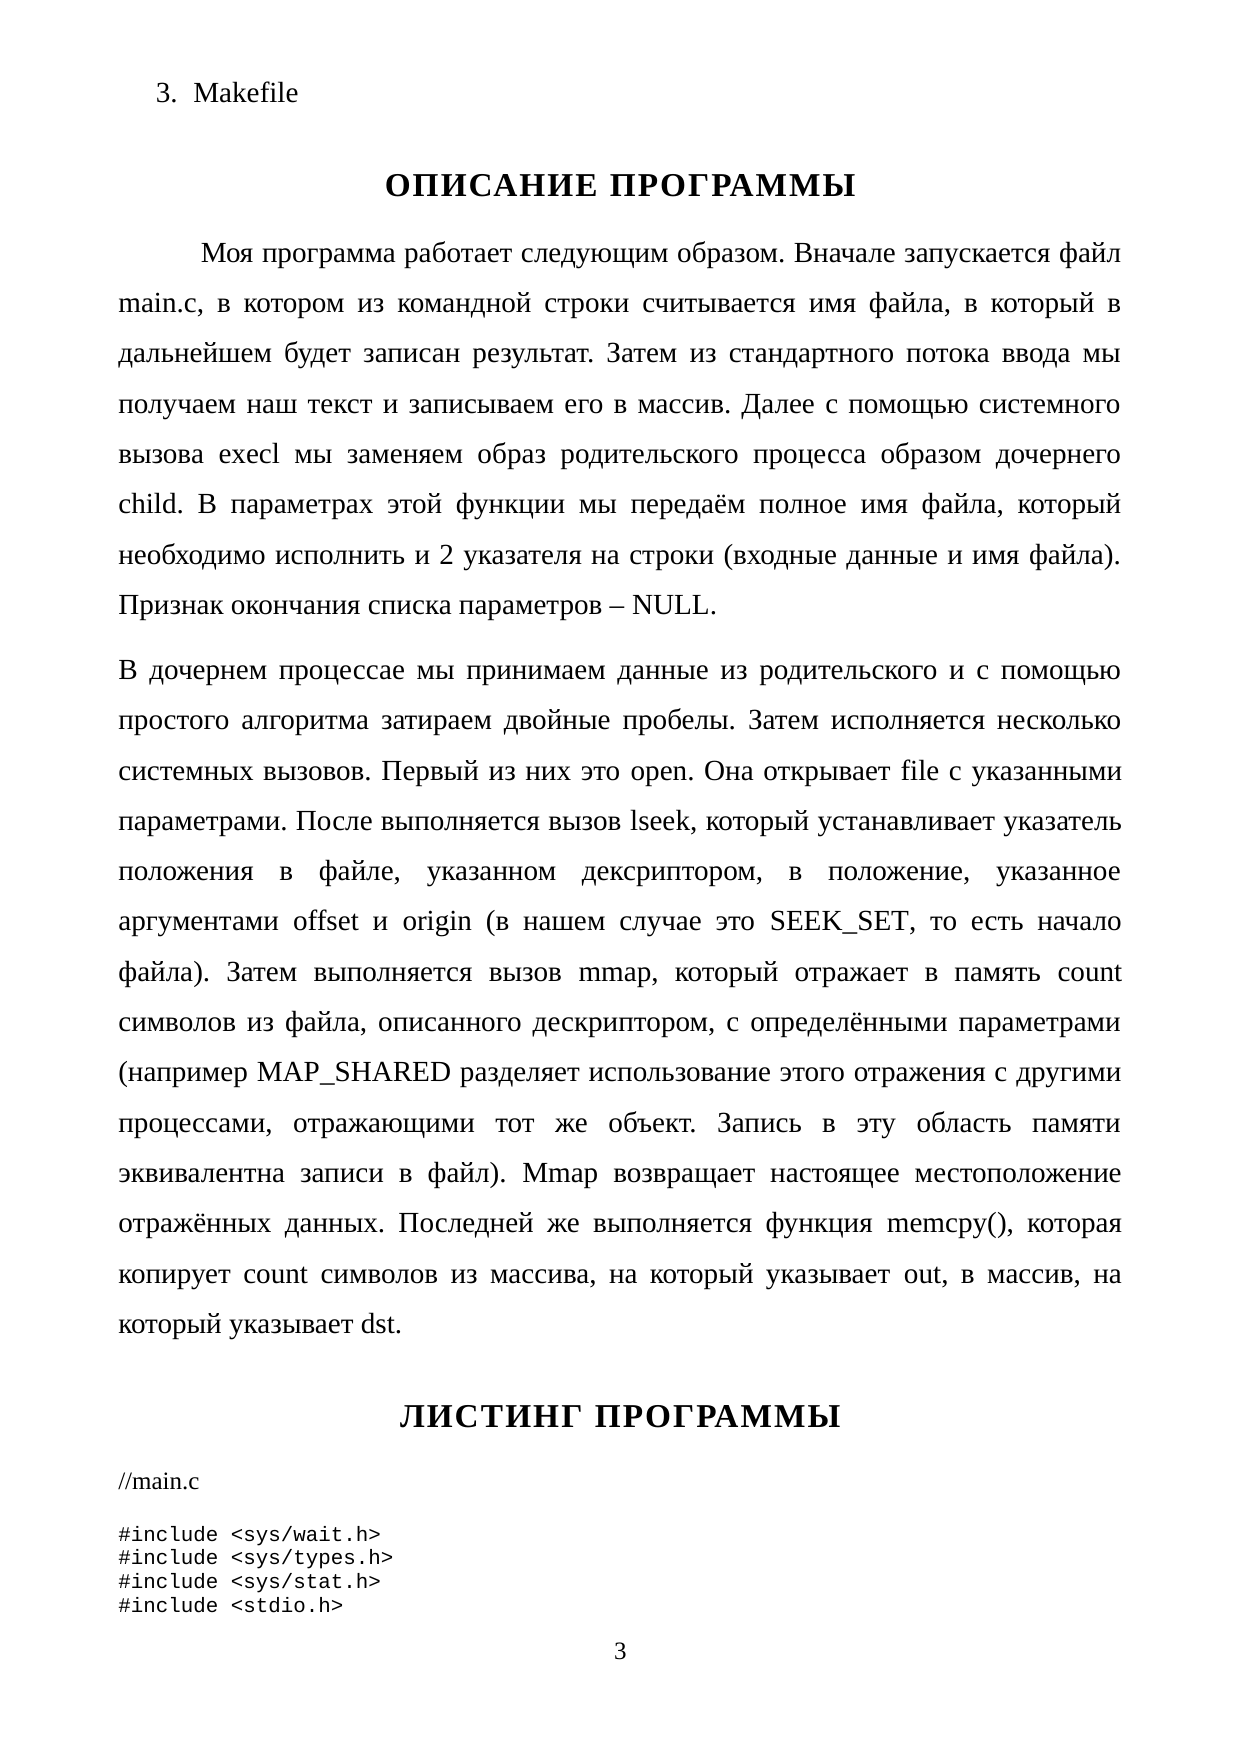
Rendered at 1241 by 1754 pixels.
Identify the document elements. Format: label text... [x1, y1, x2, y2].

subtitle Описание программы [118, 165, 1122, 203]
text //main.c [118, 1466, 1122, 1495]
text #include <stdio.h> [118, 1594, 1122, 1618]
text Моя программа работает следующим образом. Вначале запускается файл main.c, в котором из командной строки считывается имя файла, в который в дальнейшем будет записан результат. Затем из стандартного потока ввода мы получаем наш текст и записываем его в массив. Далее с помощью системного вызова execl мы заменяем образ родительского процесса образом дочернего child. В параметрах этой функции мы передаём полное имя файла, который необходимо исполнить и 2 указателя на строки (входные данные и имя файла). Признак окончания списка параметров – NULL. [118, 235, 1122, 621]
text #include <sys/types.h> [118, 1547, 1122, 1571]
text #include <sys/stat.h> [118, 1571, 1122, 1594]
subtitle Листинг программы [118, 1396, 1122, 1434]
list Makefile [156, 75, 1122, 108]
text #include <sys/wait.h> [118, 1524, 1122, 1547]
text В дочернем процессае мы принимаем данные из родительского и с помощью простого алгоритма затираем двойные пробелы. Затем исполняется несколько системных вызовов. Первый из них это open. Она открывает file с указанными параметрами. После выполняется вызов lseek, который устанавливает указатель положения в файле, указанном дексриптором, в положение, указанное аргументами offset и origin (в нашем случае это SEEK_SET, то есть начало файла). Затем выполняется вызов mmap, который отражает в память count символов из файла, описанного дескриптором, с определёнными параметрами (например MAP_SHARED разделяет использование этого отражения с другими процессами, отражающими тот же объект. Запись в эту область памяти эквивалентна записи в файл). Mmap возвращает настоящее местоположение отражённых данных. Последней же выполняется функция memcpy(), которая копирует count символов из массива, на который указывает out, в массив, на который указывает dst. [118, 652, 1122, 1339]
